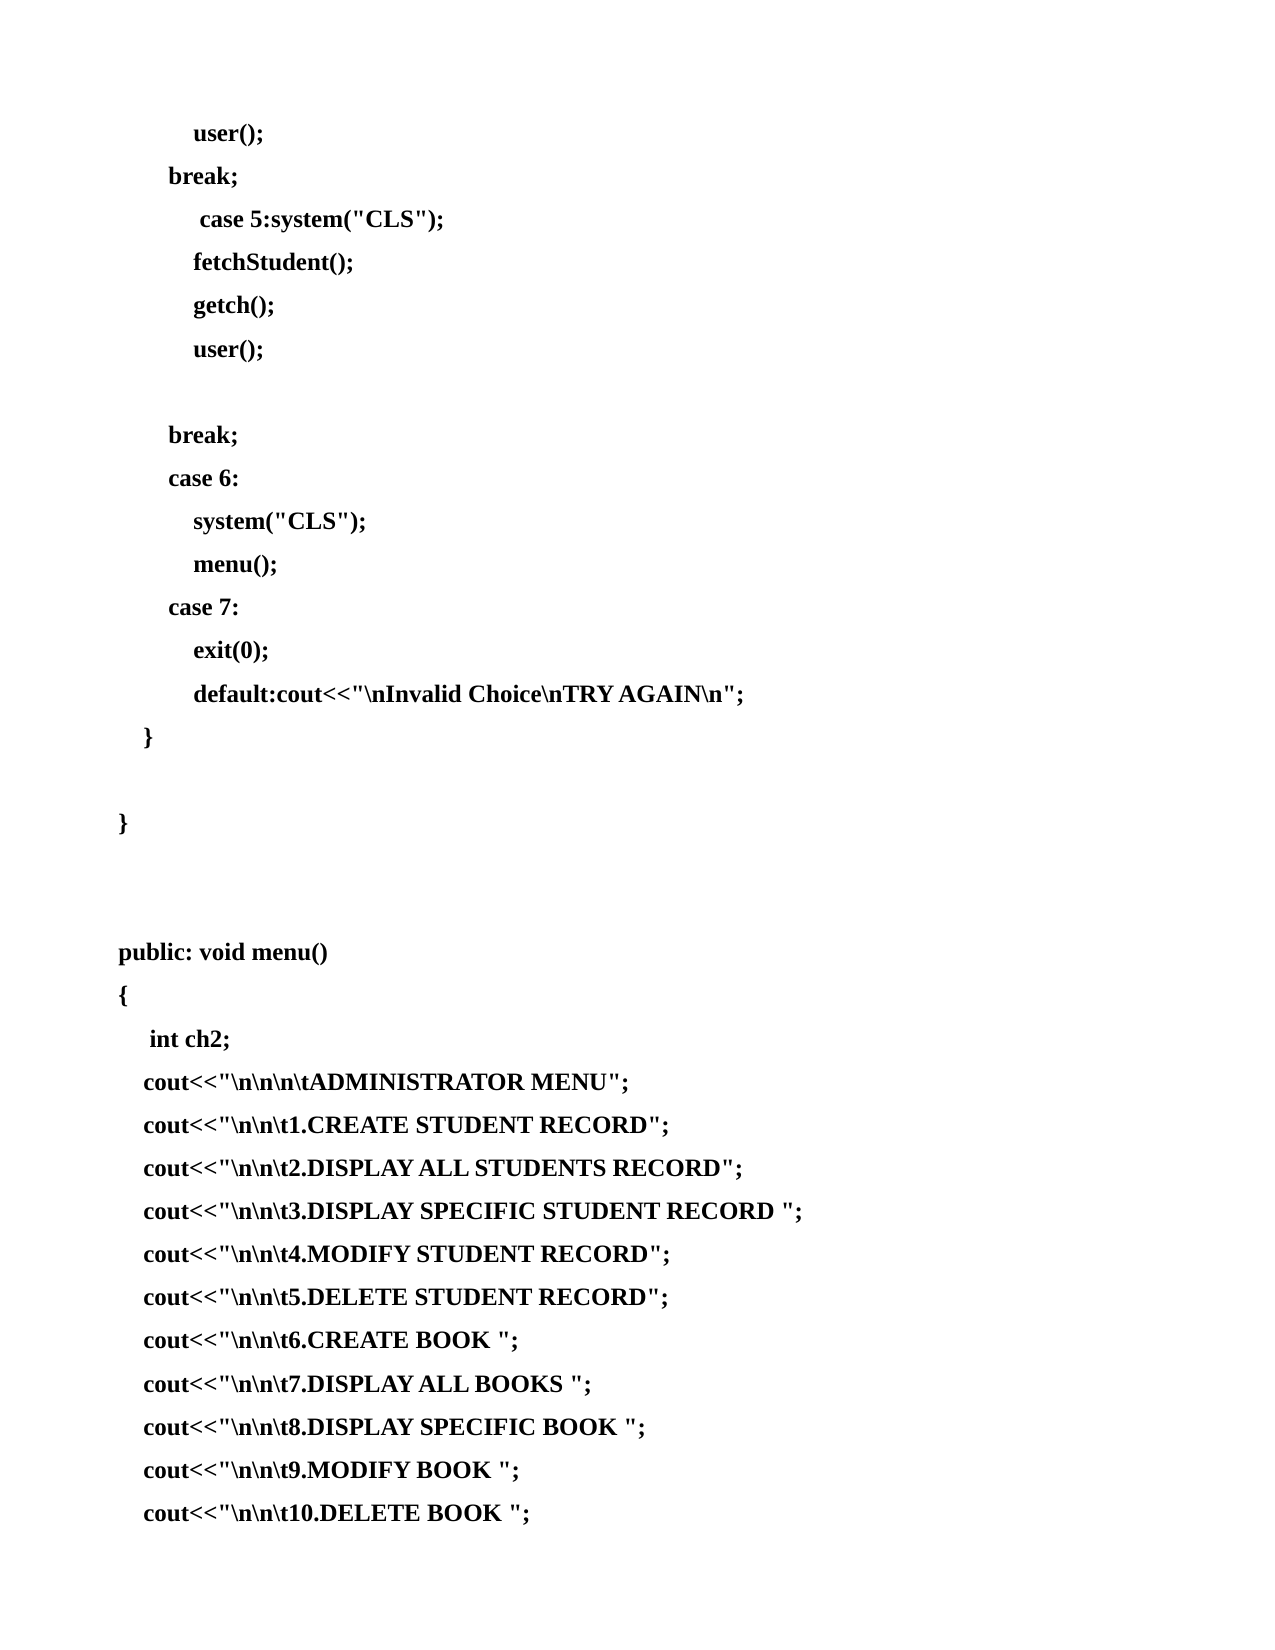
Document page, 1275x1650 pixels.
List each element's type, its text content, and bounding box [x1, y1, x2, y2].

text fetchStudent(); [118, 247, 1157, 276]
text break; [118, 420, 1157, 449]
text getch(); [118, 291, 1157, 319]
text cout<<"\n\n\t1.CREATE STUDENT RECORD"; [118, 1110, 1157, 1139]
text case 7: [118, 592, 1157, 621]
text system("CLS"); [118, 506, 1157, 535]
text case 5:system("CLS"); [118, 204, 1157, 233]
text cout<<"\n\n\t3.DISPLAY SPECIFIC STUDENT RECORD "; [118, 1196, 1157, 1225]
text default:cout<<"\nInvalid Choice\nTRY AGAIN\n"; [118, 679, 1157, 707]
text cout<<"\n\n\t8.DISPLAY SPECIFIC BOOK "; [118, 1412, 1157, 1441]
text user(); [118, 334, 1157, 362]
text cout<<"\n\n\t5.DELETE STUDENT RECORD"; [118, 1282, 1157, 1311]
text cout<<"\n\n\t7.DISPLAY ALL BOOKS "; [118, 1369, 1157, 1397]
text user(); [118, 118, 1157, 147]
text cout<<"\n\n\t6.CREATE BOOK "; [118, 1326, 1157, 1354]
text case 6: [118, 463, 1157, 492]
text cout<<"\n\n\t4.MODIFY STUDENT RECORD"; [118, 1239, 1157, 1268]
text cout<<"\n\n\t10.DELETE BOOK "; [118, 1498, 1157, 1527]
text { [118, 981, 1157, 1009]
text public: void menu() [118, 937, 1157, 966]
text cout<<"\n\n\t2.DISPLAY ALL STUDENTS RECORD"; [118, 1153, 1157, 1182]
text } [118, 808, 1157, 837]
text int ch2; [118, 1024, 1157, 1052]
text exit(0); [118, 636, 1157, 664]
text break; [118, 161, 1157, 190]
text } [118, 722, 1157, 751]
text cout<<"\n\n\t9.MODIFY BOOK "; [118, 1455, 1157, 1484]
text menu(); [118, 549, 1157, 578]
text cout<<"\n\n\n\tADMINISTRATOR MENU"; [118, 1067, 1157, 1096]
